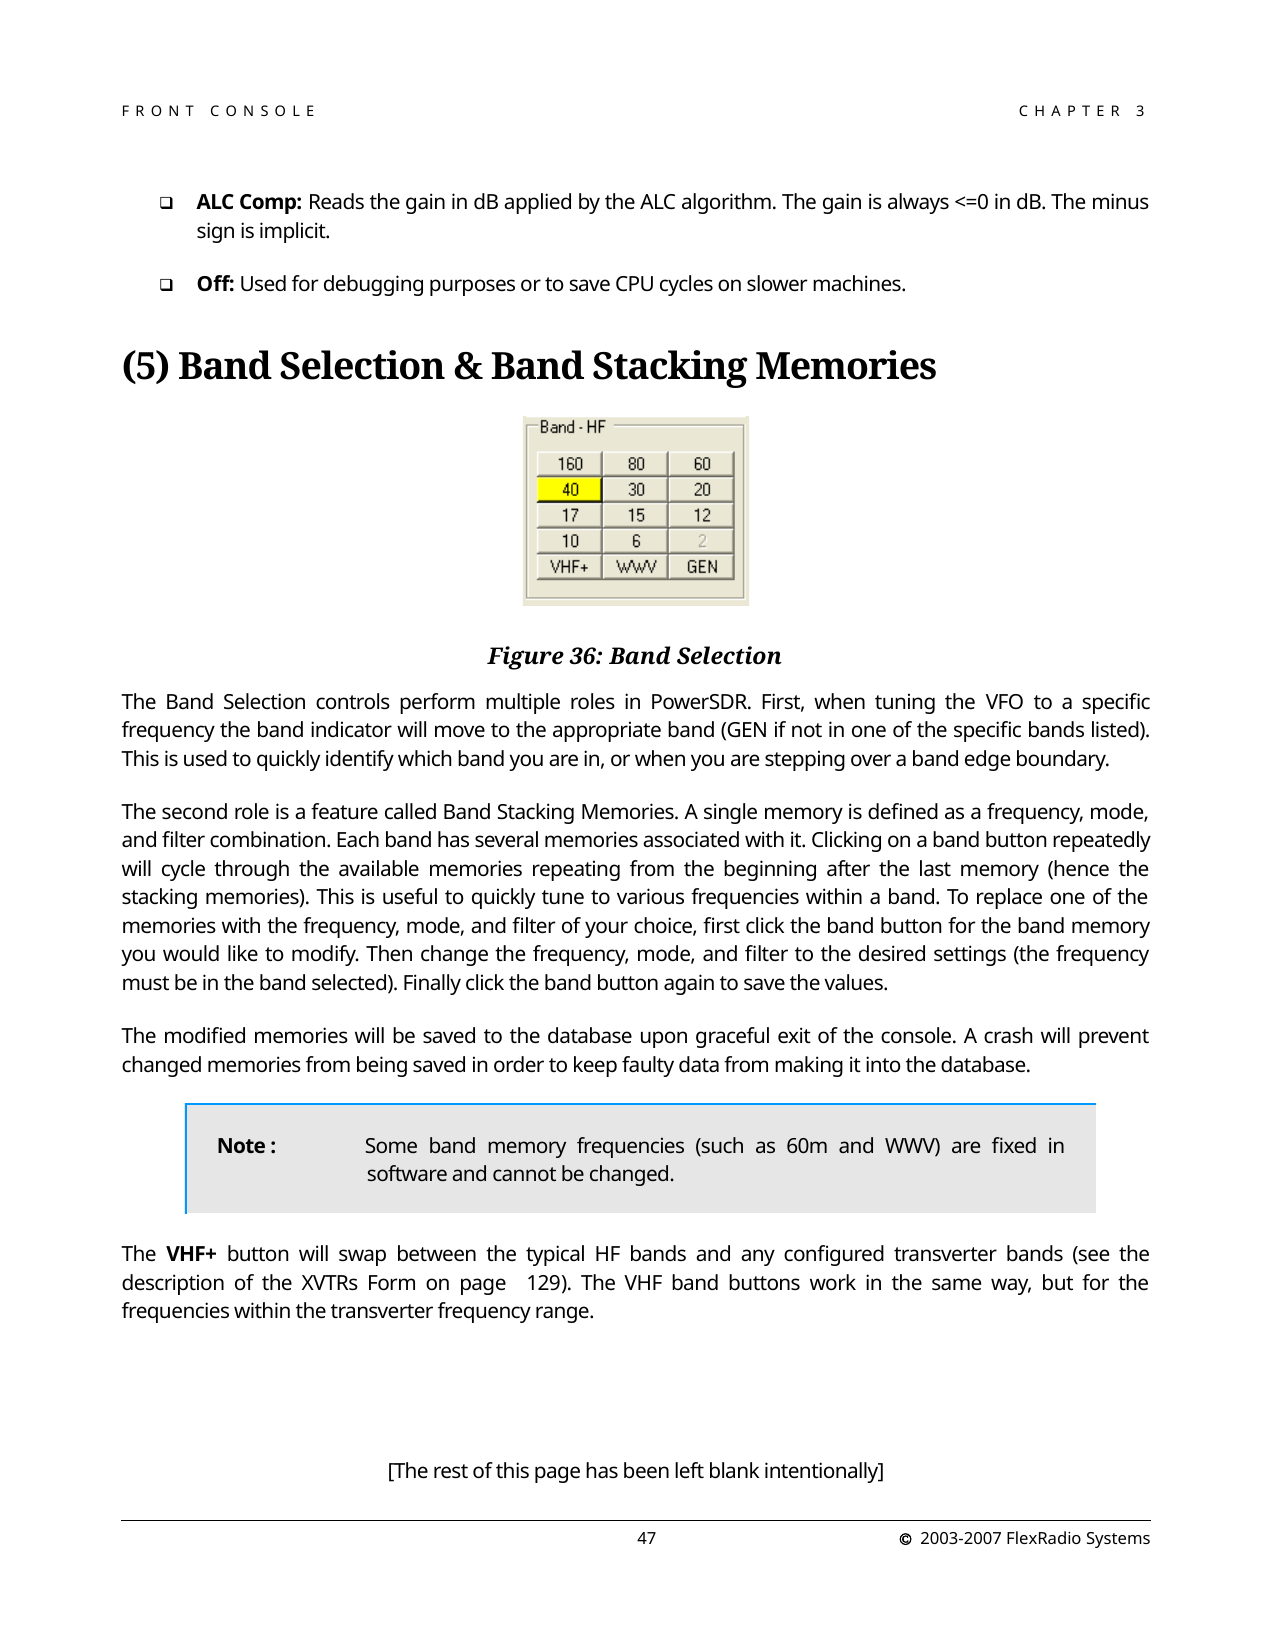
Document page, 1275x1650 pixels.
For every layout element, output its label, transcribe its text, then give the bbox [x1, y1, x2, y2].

text The VHF+ button will swap between the typical HF bands and any configured transverter bands (see the description of the XVTRs Form on page 122). The VHF band buttons work in the same way, but for the frequencies within the transverter frequency range. [121, 1239, 1151, 1324]
subtitle (5) Band Selection & Band Stacking Memories [121, 339, 1151, 391]
text The Band Selection controls perform multiple roles in PowerSDR. First, when tuning the VFO to a specific frequency the band indicator will move to the appropriate band (GEN if not in one of the specific bands listed). This is used to quickly identify which band you are in, or when you are stepping over a band edge boundary. [121, 687, 1151, 772]
list ALC Comp: Reads the gain in dB applied by the ALC algorithm. The gain is always <=0 in dB. The minus sign is implicit. [159, 187, 1151, 244]
text The modified memories will be saved to the database upon graceful exit of the console. A crash will prevent changed memories from being saved in order to keep faulty data from making it into the database. [121, 1021, 1151, 1078]
picture [522, 416, 750, 606]
text [The rest of this page has been left blank intentionally] [121, 1456, 1151, 1485]
text Figure 36: Band Selection [121, 640, 1151, 671]
list Off: Used for debugging purposes or to save CPU cycles on slower machines. [159, 269, 1151, 298]
text Note : Some band memory frequencies (such as 60m and WWV) are fixed in software and cannot be changed. [187, 1105, 1096, 1213]
text The second role is a feature called Band Stacking Memories. A single memory is defined as a frequency, mode, and filter combination. Each band has several memories associated with it. Clicking on a band button repeatedly will cycle through the available memories repeating from the beginning after the last memory (hence the stacking memories). This is useful to quickly tune to various frequencies within a band. To replace one of the memories with the frequency, mode, and filter of your choice, first click the band button for the band memory you would like to modify. Then change the frequency, mode, and filter to the desired settings (the frequency must be in the band selected). Finally click the band button again to save the values. [121, 797, 1151, 996]
